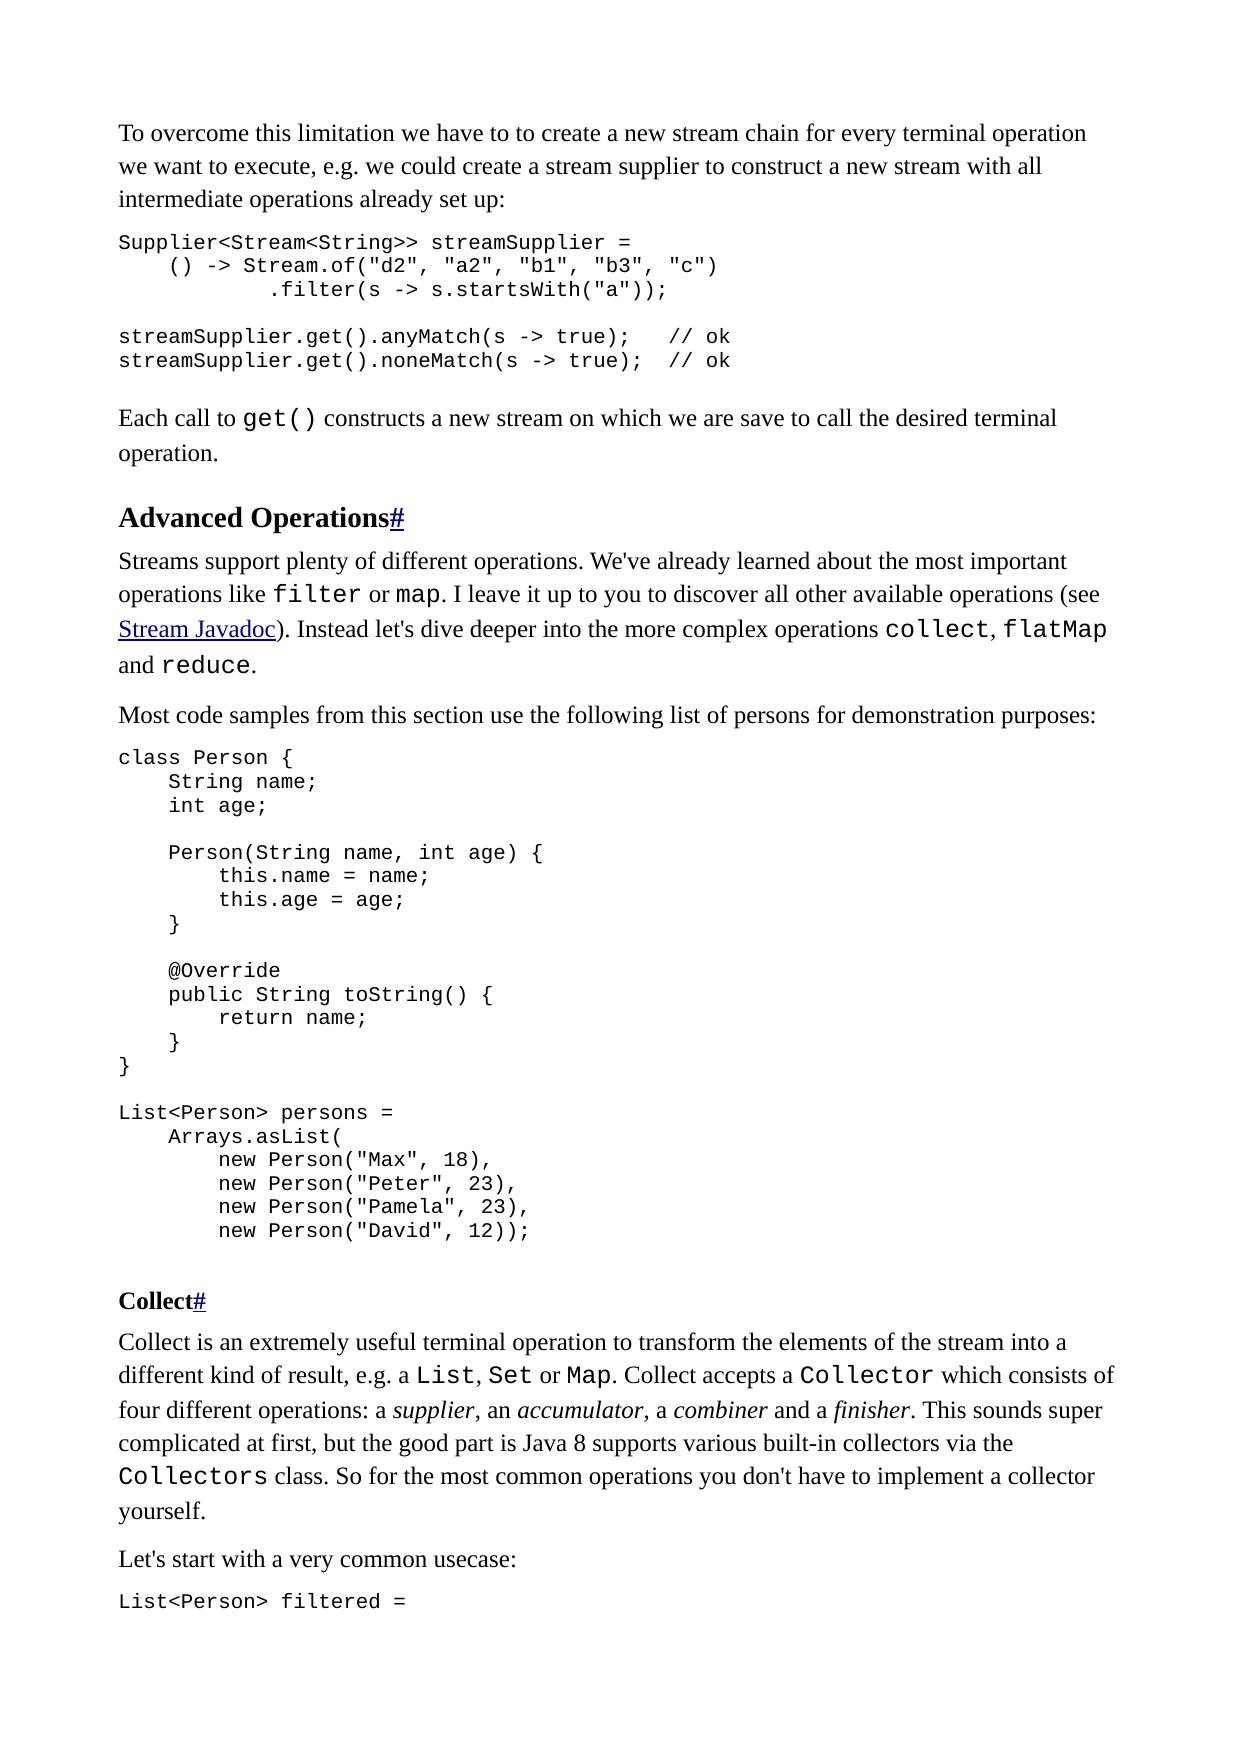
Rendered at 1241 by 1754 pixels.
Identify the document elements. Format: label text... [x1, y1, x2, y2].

text } [118, 913, 1122, 936]
text } [118, 1031, 1122, 1055]
text .filter(s -> s.startsWith("a")); [118, 279, 1122, 303]
text Let's start with a very common usecase: [118, 1544, 1122, 1573]
text } [118, 1055, 1122, 1078]
text () -> Stream.of("d2", "a2", "b1", "b3", "c") [118, 255, 1122, 279]
text new Person("Max", 18), [118, 1149, 1122, 1173]
text Each call to get() constructs a new stream on which we are save to call the desired terminal operation. [118, 403, 1122, 467]
text List<Person> persons = [118, 1102, 1122, 1126]
text new Person("Pamela", 23), [118, 1197, 1122, 1220]
subtitle Advanced Operations# [118, 500, 1122, 534]
text streamSupplier.get().noneMatch(s -> true); // ok [118, 350, 1122, 374]
text this.age = age; [118, 889, 1122, 913]
text public String toString() { [118, 984, 1122, 1007]
text Streams support plenty of different operations. We've already learned about the most important operations like filter or map. I leave it up to you to discover all other available operations (see Stream Javadoc). Instead let's dive deeper into the more complex operations collect, flatMap and reduce. [118, 546, 1122, 681]
text class Person { [118, 747, 1122, 771]
text Supplier<Stream<String>> streamSupplier = [118, 232, 1122, 255]
text Collect is an extremely useful terminal operation to transform the elements of the stream into a different kind of result, e.g. a List, Set or Map. Collect accepts a Collector which consists of four different operations: a supplier, an accumulator, a combiner and a finisher. This sounds super complicated at first, but the good part is Java 8 supports various built-in collectors via the Collectors class. So for the most common operations you don't have to implement a collector yourself. [118, 1327, 1122, 1525]
text Most code samples from this section use the following list of persons for demonstration purposes: [118, 700, 1122, 728]
text streamSupplier.get().anyMatch(s -> true); // ok [118, 326, 1122, 350]
text new Person("Peter", 23), [118, 1173, 1122, 1197]
text return name; [118, 1007, 1122, 1031]
text this.name = name; [118, 866, 1122, 889]
text List<Person> filtered = [118, 1592, 1122, 1615]
text String name; [118, 771, 1122, 794]
text Arrays.asList( [118, 1126, 1122, 1149]
text Person(String name, int age) { [118, 842, 1122, 866]
text To overcome this limitation we have to to create a new stream chain for every terminal operation we want to execute, e.g. we could create a stream supplier to construct a new stream with all intermediate operations already set up: [118, 118, 1122, 213]
subtitle Collect# [118, 1286, 1122, 1314]
text int age; [118, 794, 1122, 818]
text new Person("David", 12)); [118, 1220, 1122, 1244]
text @Override [118, 960, 1122, 984]
